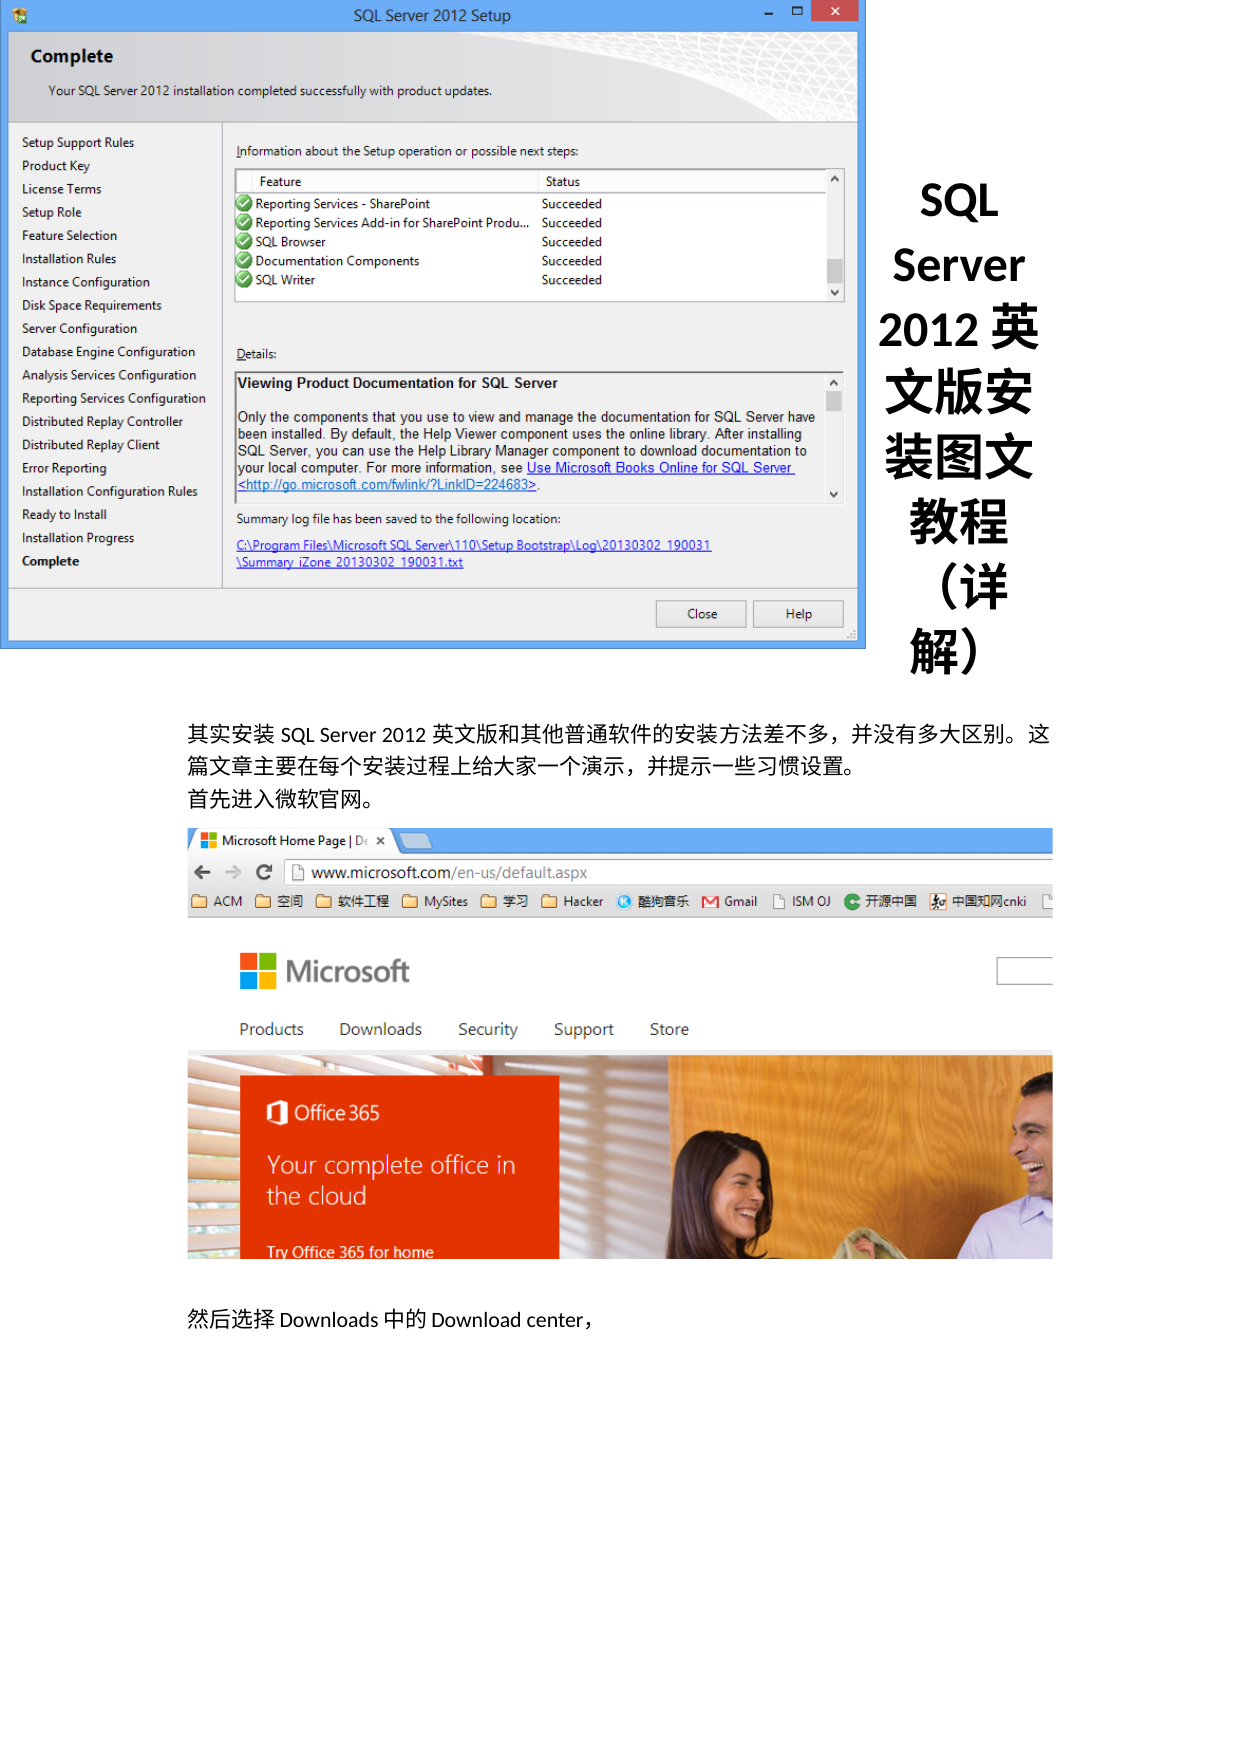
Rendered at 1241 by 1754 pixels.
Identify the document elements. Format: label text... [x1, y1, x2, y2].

text 其实安装SQL Server 2012 英文版和其他普通软件的安装方法差不多，并没有多大区别。这篇文章主要在每个安装过程上给大家一个演示，并提示一些习惯设置。 [187, 714, 1053, 779]
text 然后选择Downloads中的Download center， [187, 1299, 1053, 1332]
text 首先进入微软官网。 [187, 779, 1053, 812]
picture [0, 0, 866, 649]
text SQL Server 2012 英文版安装图文教程（详解） [187, 162, 1053, 682]
picture [187, 828, 1053, 1259]
